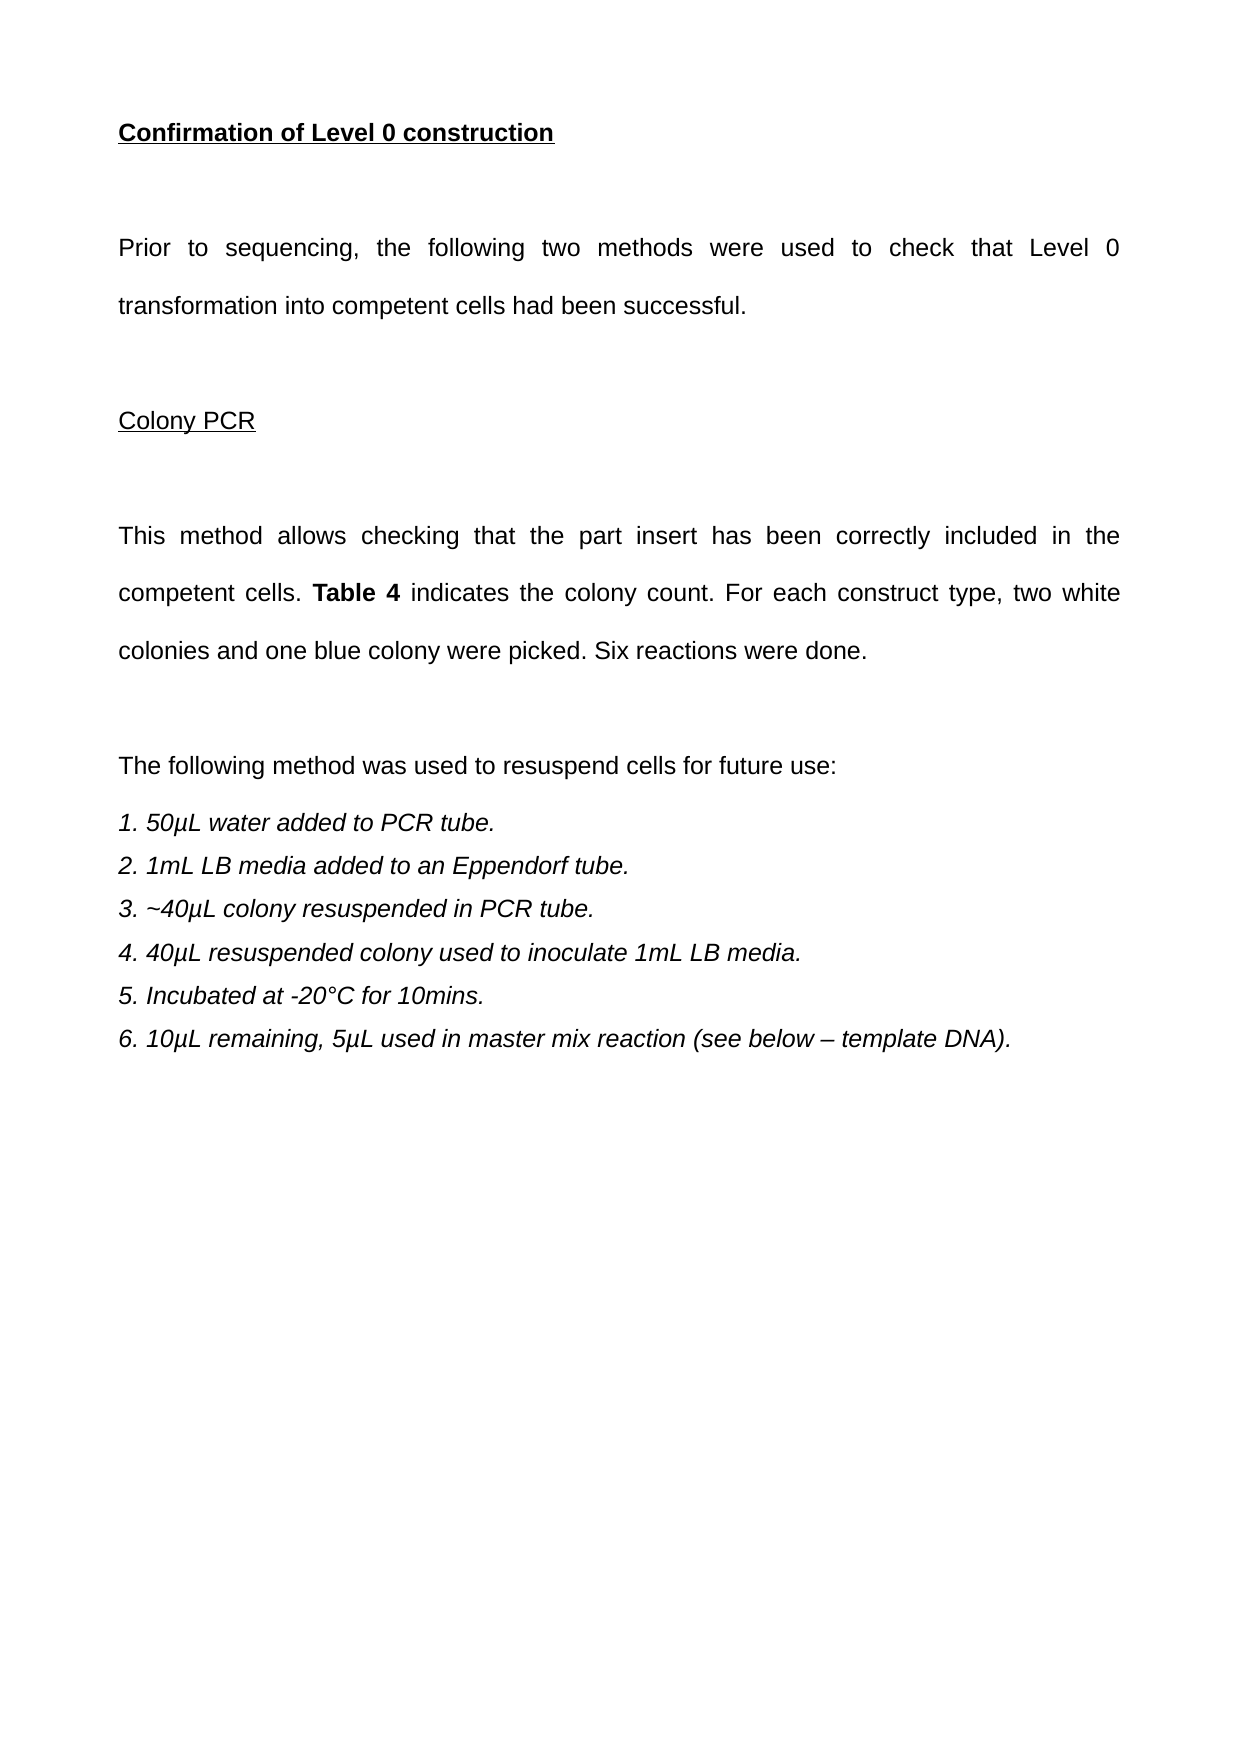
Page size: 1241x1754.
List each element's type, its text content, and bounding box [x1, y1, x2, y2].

text 1. 50µL water added to PCR tube. [118, 808, 1122, 837]
text 3. ~40µL colony resuspended in PCR tube. [118, 894, 1122, 923]
text 6. 10µL remaining, 5µL used in master mix reaction (see below – template DNA). [118, 1024, 1122, 1052]
text Prior to sequencing, the following two methods were used to check that Level 0 transformation into competent cells had been successful. [118, 233, 1122, 319]
text This method allows checking that the part insert has been correctly included in the competent cells. Table 4 indicates the colony count. For each construct type, two white colonies and one blue colony were picked. Six reactions were done. [118, 521, 1122, 664]
text Confirmation of Level 0 construction [118, 118, 1122, 147]
text Colony PCR [118, 406, 1122, 434]
text 4. 40µL resuspended colony used to inoculate 1mL LB media. [118, 937, 1122, 966]
text The following method was used to resuspend cells for future use: [118, 751, 1122, 779]
text 5. Incubated at -20°C for 10mins. [118, 981, 1122, 1009]
text 2. 1mL LB media added to an Eppendorf tube. [118, 851, 1122, 880]
